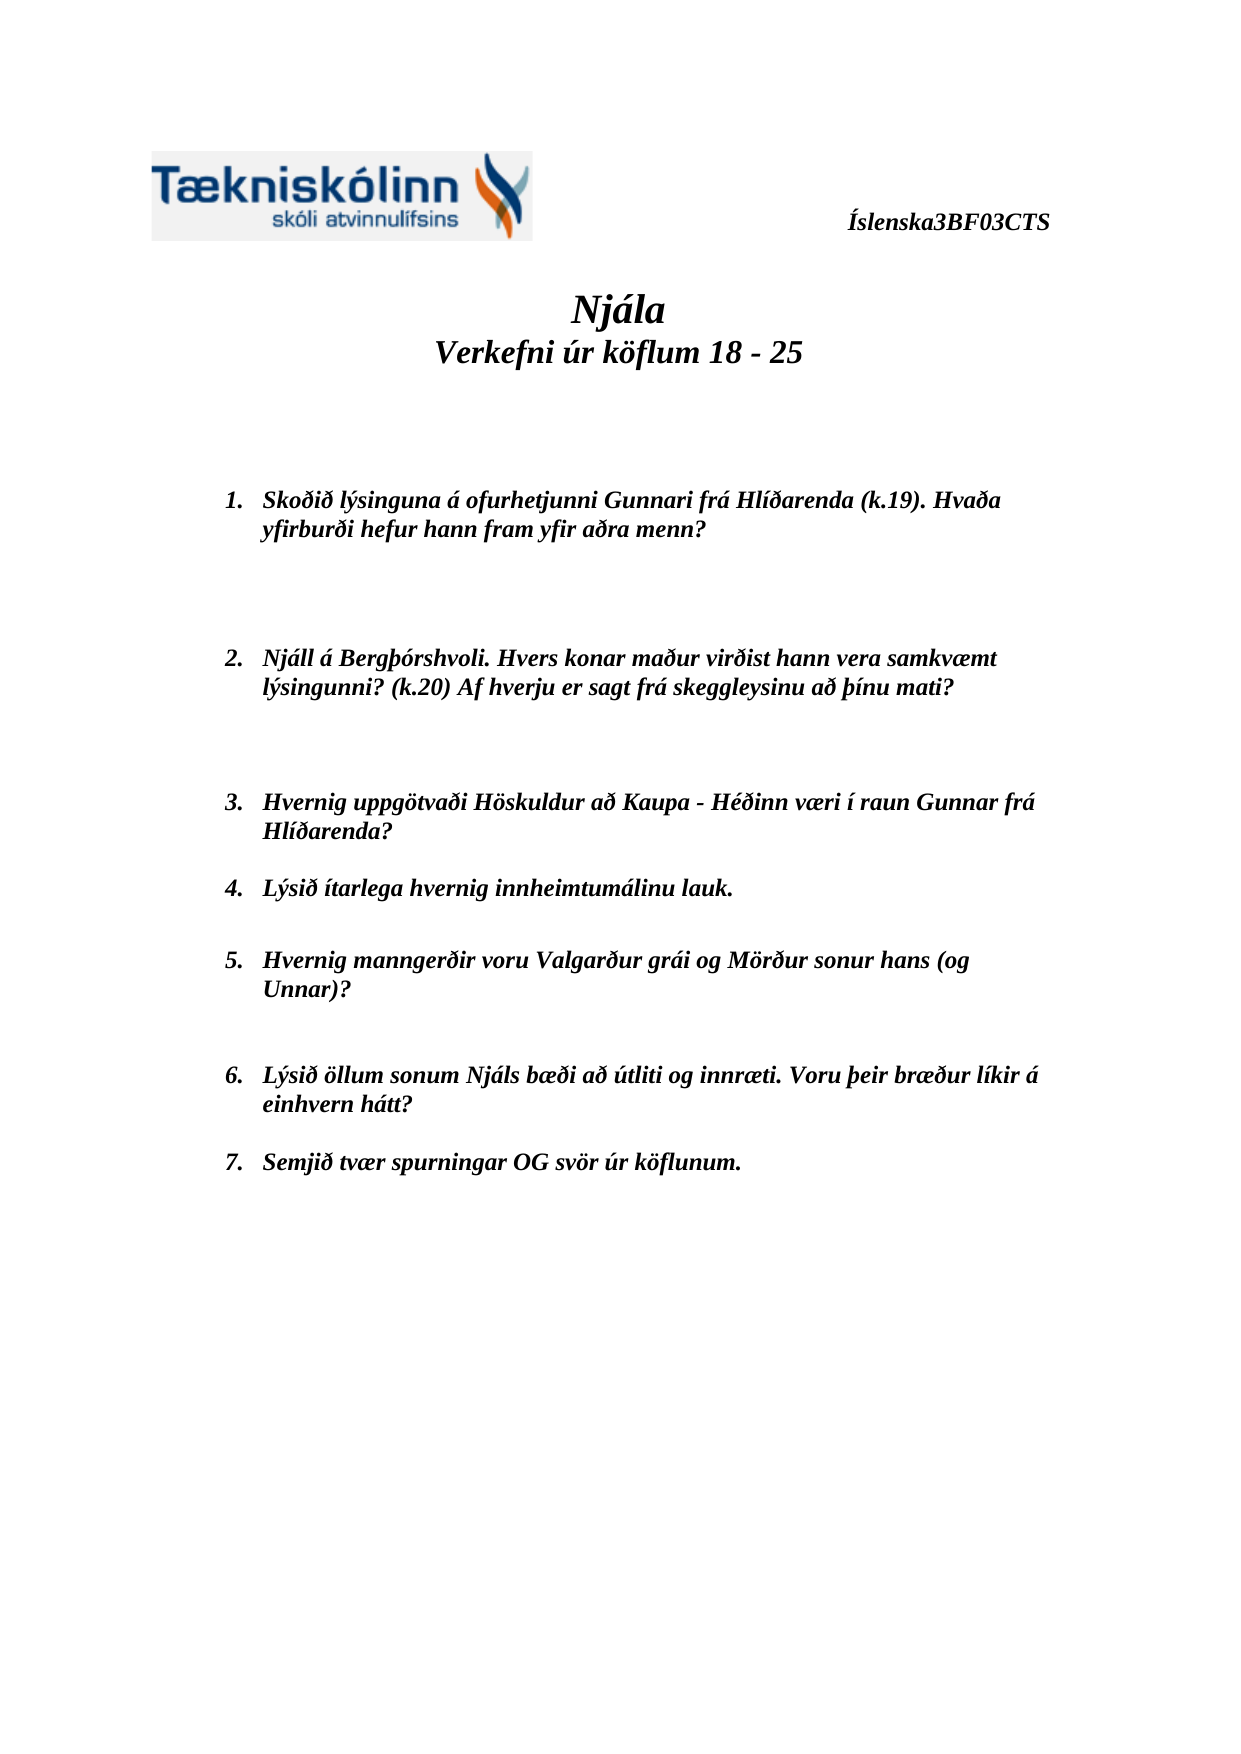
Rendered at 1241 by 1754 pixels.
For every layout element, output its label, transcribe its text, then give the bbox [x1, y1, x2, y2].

text Verkefni úr köflum 18 - 25 [187, 332, 1053, 370]
list Lýsið öllum sonum Njáls bæði að útliti og innræti. Voru þeir bræður líkir á einhvern hátt? [225, 1060, 1053, 1118]
list Skoðið lýsinguna á ofurhetjunni Gunnari frá Hlíðarenda (k.19). Hvaða yfirburði hefur hann fram yfir aðra menn? [225, 485, 1053, 543]
picture [151, 151, 533, 241]
text Njála [187, 284, 1053, 332]
list Hvernig uppgötvaði Höskuldur að Kaupa - Héðinn væri í raun Gunnar frá Hlíðarenda? [225, 787, 1053, 845]
list Lýsið ítarlega hvernig innheimtumálinu lauk. [225, 873, 1053, 902]
list Semjið tvær spurningar OG svör úr köflunum. [225, 1147, 1053, 1175]
list Hvernig manngerðir voru Valgarður grái og Mörður sonur hans (og Unnar)? [225, 945, 1053, 1003]
text Íslenska3BF03CTS [533, 207, 1053, 236]
list Njáll á Bergþórshvoli. Hvers konar maður virðist hann vera samkvæmt lýsingunni? (k.20) Af hverju er sagt frá skeggleysinu að þínu mati? [225, 643, 1053, 701]
